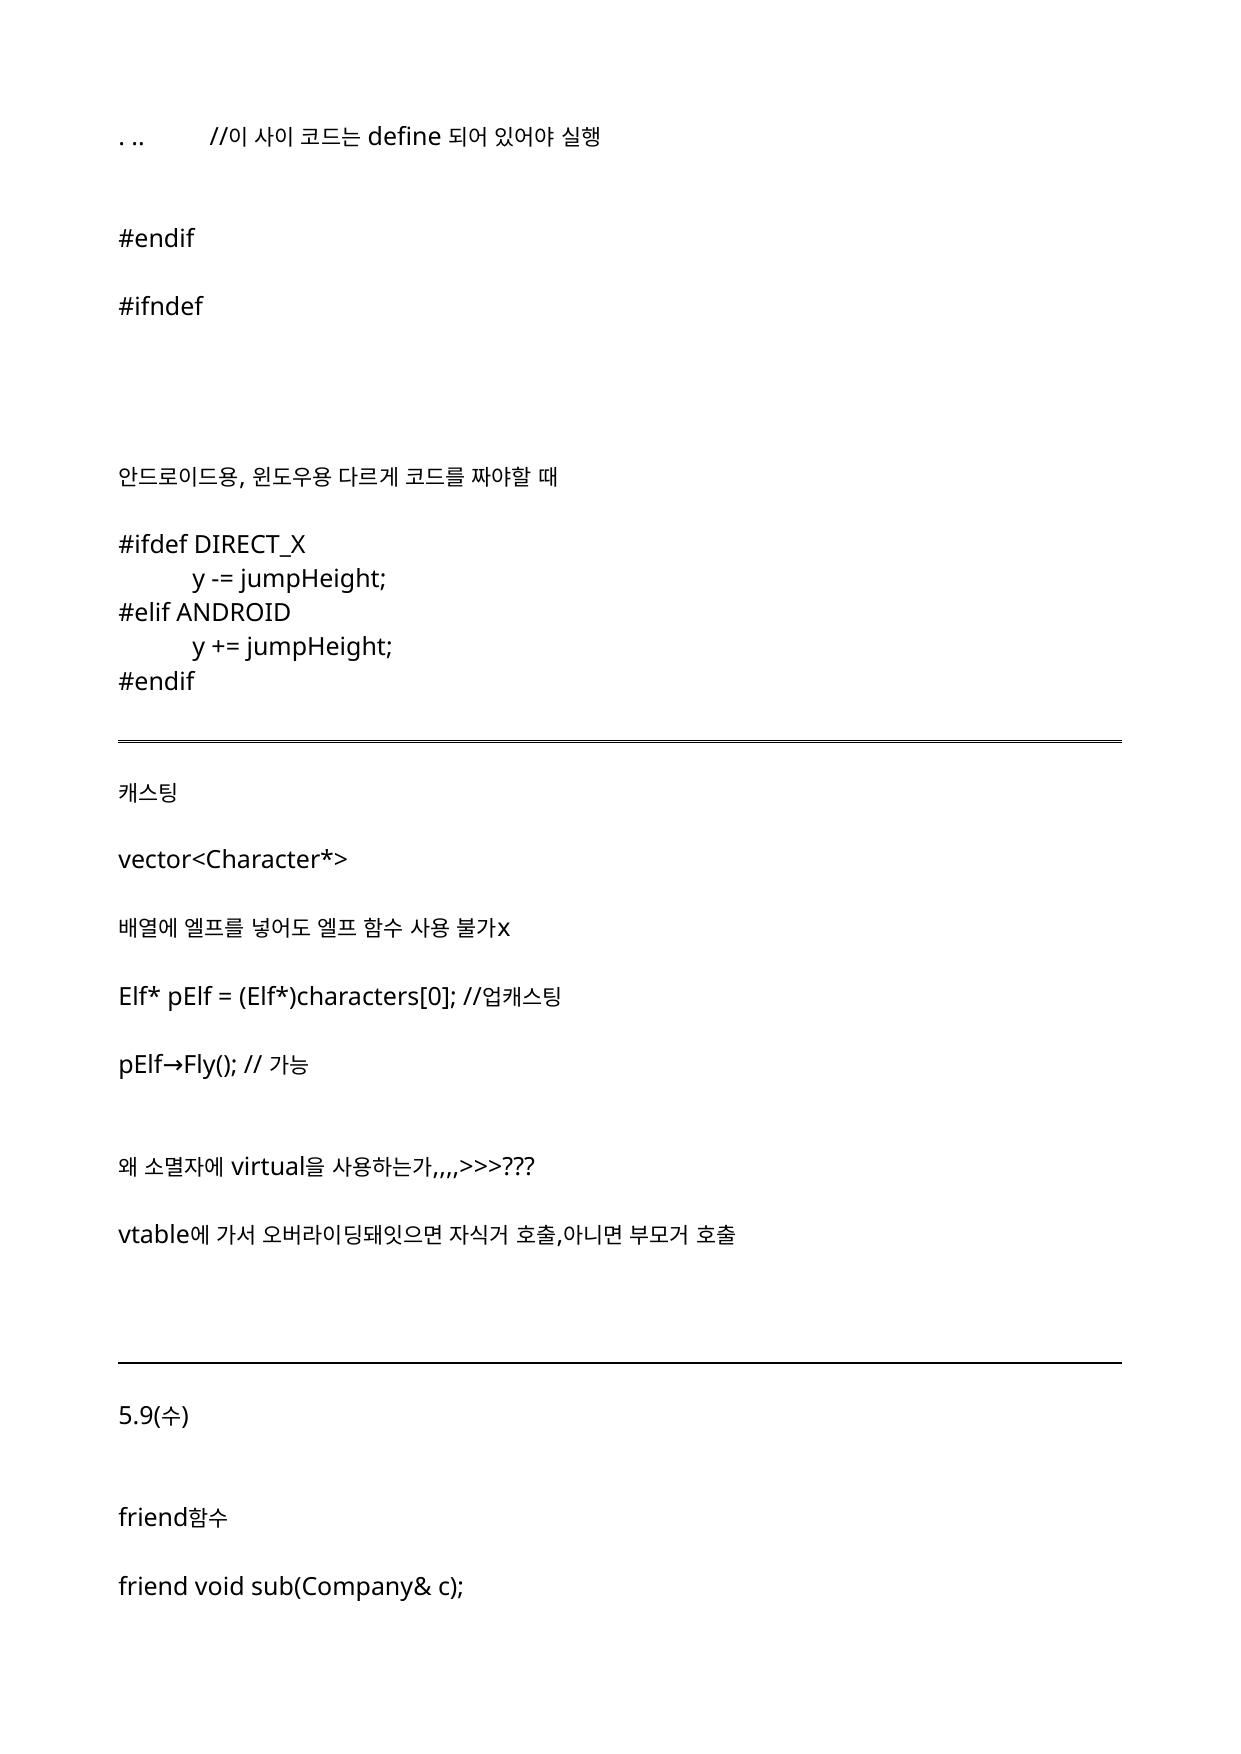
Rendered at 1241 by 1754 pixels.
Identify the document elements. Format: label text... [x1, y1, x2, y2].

text friend void sub(Company& c); [118, 1568, 1122, 1602]
text #endif [118, 220, 1122, 254]
text #ifndef [118, 288, 1122, 322]
text Elf* pElf = (Elf*)characters[0]; //업캐스팅 [118, 978, 1122, 1012]
text 안드로이드용, 윈도우용 다르게 코드를 짜야할 때 [118, 459, 1122, 493]
text friend함수 [118, 1500, 1122, 1534]
text 캐스팅 [118, 776, 1122, 808]
text 왜 소멸자에 virtual을 사용하는가,,,,>>>??? [118, 1148, 1122, 1183]
text #endif [118, 663, 1122, 697]
text y -= jumpHeight; [118, 561, 1122, 595]
text vector<Character*> [118, 842, 1122, 876]
text pElf→Fly(); // 가능 [118, 1046, 1122, 1080]
text #elif ANDROID [118, 595, 1122, 629]
text vtable에 가서 오버라이딩돼잇으면 자식거 호출,아니면 부모거 호출 [118, 1217, 1122, 1251]
text #ifdef DIRECT_X [118, 527, 1122, 561]
text 배열에 엘프를 넣어도 엘프 함수 사용 불가x [118, 910, 1122, 944]
text y += jumpHeight; [118, 629, 1122, 663]
text . .. //이 사이 코드는 define 되어 있어야 실행 [118, 118, 1122, 152]
text 5.9(수) [118, 1398, 1122, 1432]
